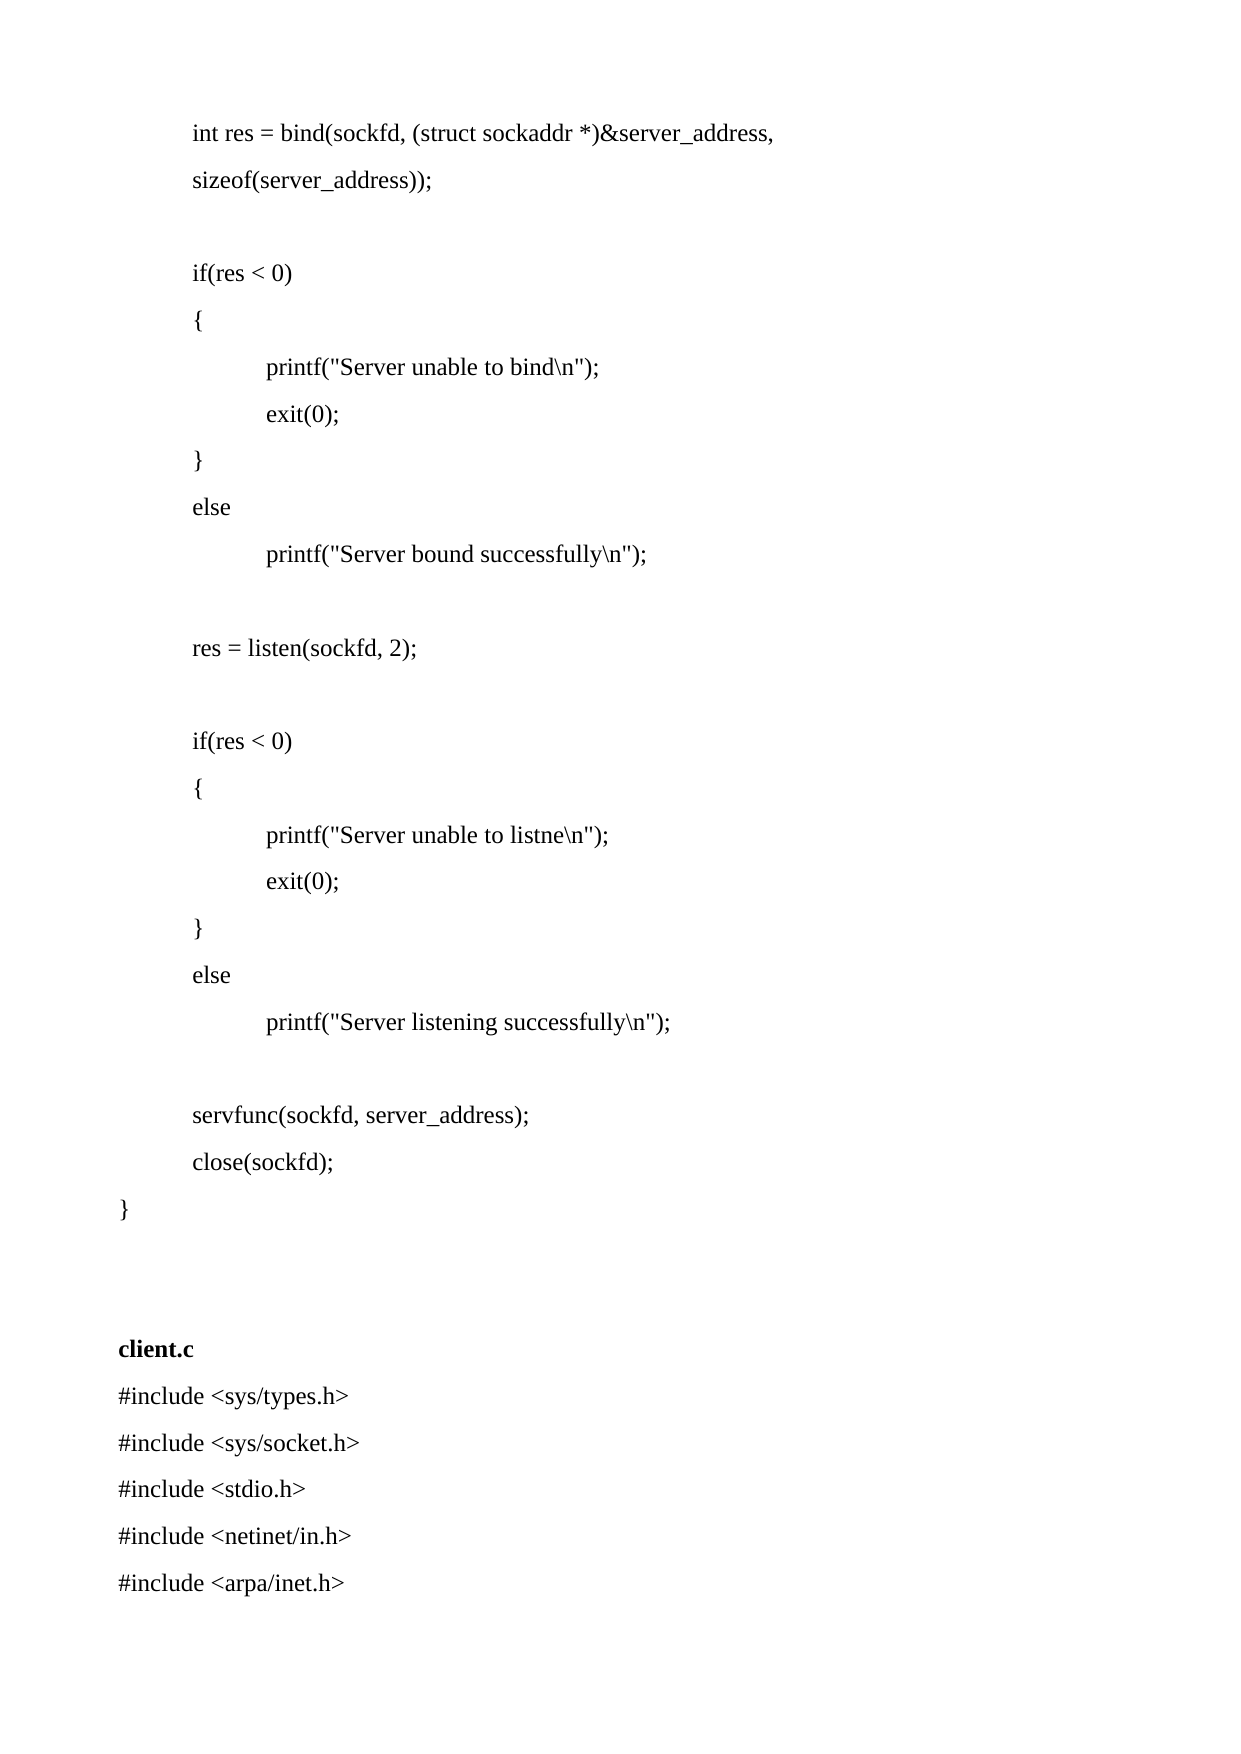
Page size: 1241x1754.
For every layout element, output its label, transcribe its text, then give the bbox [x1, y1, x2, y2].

text { [118, 305, 1122, 334]
text printf("Server listening successfully\n"); [118, 1007, 1122, 1036]
text sizeof(server_address)); [118, 165, 1122, 194]
text else [118, 492, 1122, 521]
text res = listen(sockfd, 2); [118, 633, 1122, 661]
text } [118, 913, 1122, 942]
text close(sockfd); [118, 1147, 1122, 1176]
text servfunc(sockfd, server_address); [118, 1100, 1122, 1129]
text } [118, 1194, 1122, 1223]
text if(res < 0) [118, 258, 1122, 287]
text exit(0); [118, 866, 1122, 895]
text int res = bind(sockfd, (struct sockaddr *)&server_address, [118, 118, 1122, 147]
text printf("Server bound successfully\n"); [118, 539, 1122, 568]
text { [118, 773, 1122, 802]
text else [118, 960, 1122, 989]
text if(res < 0) [118, 726, 1122, 755]
text } [118, 446, 1122, 474]
text client.c [118, 1334, 1122, 1363]
text exit(0); [118, 399, 1122, 427]
text #include <stdio.h> [118, 1474, 1122, 1503]
text printf("Server unable to listne\n"); [118, 820, 1122, 848]
text #include <netinet/in.h> [118, 1521, 1122, 1550]
text printf("Server unable to bind\n"); [118, 352, 1122, 381]
text #include <arpa/inet.h> [118, 1568, 1122, 1597]
text #include <sys/types.h> [118, 1381, 1122, 1410]
text #include <sys/socket.h> [118, 1428, 1122, 1456]
